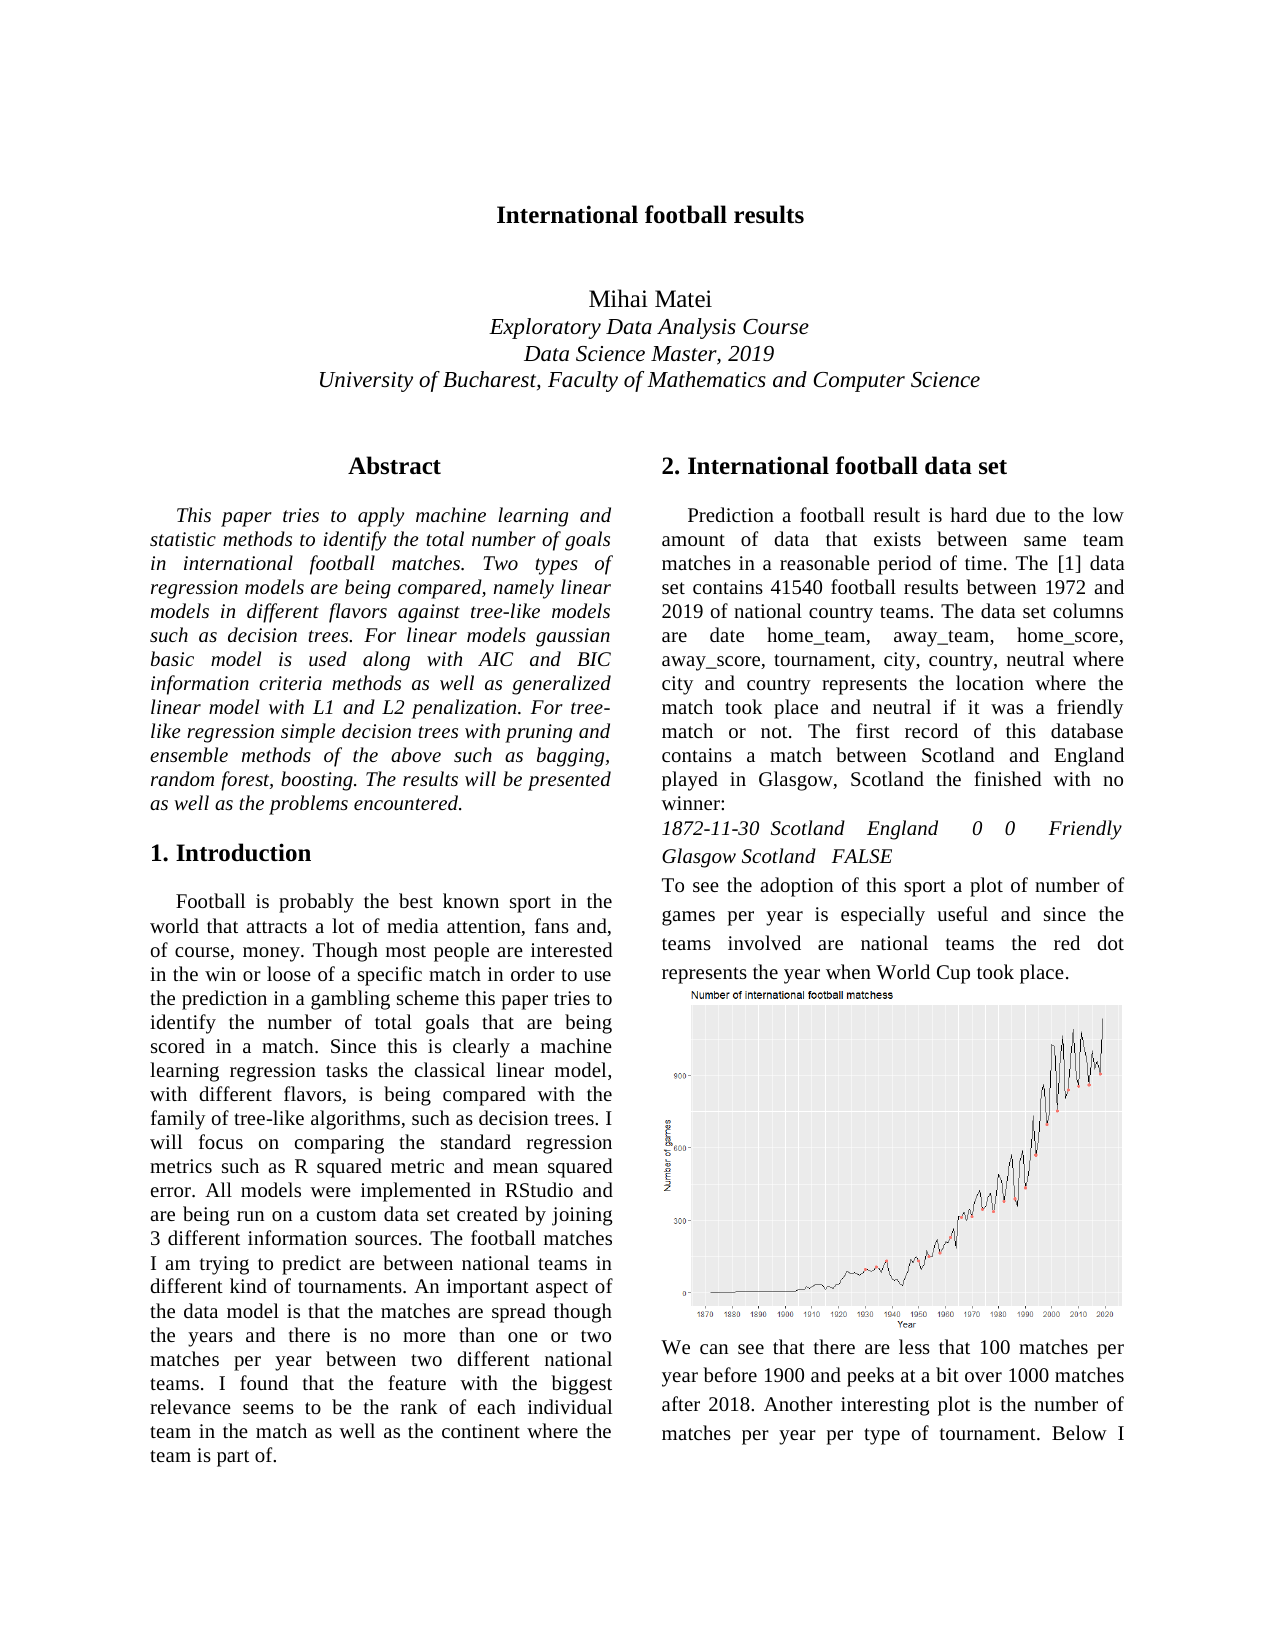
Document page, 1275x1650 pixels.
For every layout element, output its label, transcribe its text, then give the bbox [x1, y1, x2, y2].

text Football is probably the best known sport in the world that attracts a lot of media attention, fans and, of course, money. Though most people are interested in the win or loose of a specific match in order to use the prediction in a gambling scheme this paper tries to identify the number of total goals that are being scored in a match. Since this is clearly a machine learning regression tasks the classical linear model, with different flavors, is being compared with the family of tree-like algorithms, such as decision trees. I will focus on comparing the standard regression metrics such as R squared metric and mean squared error. All models were implemented in RStudio and are being run on a custom data set created by joining 3 different information sources. The football matches I am trying to predict are between national teams in different kind of tournaments. An important aspect of the data model is that the matches are spread though the years and there is no more than one or two matches per year between two different national teams. I found that the feature with the biggest relevance seems to be the rank of each individual team in the match as well as the continent where the team is part of. [150, 889, 613, 1467]
subtitle Introduction [150, 838, 613, 867]
text We can see that there are less that 100 matches per year before 1900 and peeks at a bit over 1000 matches after 2018. Another interesting plot is the number of matches per year per type of tournament. Below I [661, 1330, 1125, 1445]
text Mihai Matei [149, 284, 1126, 313]
title International football results [149, 199, 1126, 228]
text University of Bucharest, Faculty of Mathematics and Computer Science [149, 366, 1126, 393]
title Abstract [150, 451, 613, 480]
text Data Science Master, 2019 [149, 340, 1126, 366]
subtitle International football data set [661, 451, 1125, 480]
text To see the adoption of this sport a plot of number of games per year is especially useful and since the teams involved are national teams the red dot represents the year when World Cup took place. [661, 873, 1125, 984]
text This paper tries to apply machine learning and statistic methods to identify the total number of goals in international football matches. Two types of regression models are being compared, namely linear models in different flavors against tree-like models such as decision trees. For linear models gaussian basic model is used along with AIC and BIC information criteria methods as well as generalized linear model with L1 and L2 penalization. For tree-like regression simple decision trees with pruning and ensemble methods of the above such as bagging, random forest, boosting. The results will be presented as well as the problems encountered. [150, 502, 613, 815]
text Exploratory Data Analysis Course [149, 313, 1126, 340]
text 1872-11-30 Scotland England 0 0 Friendly Glasgow Scotland FALSE [661, 815, 1125, 868]
text Prediction a football result is hard due to the low amount of data that exists between same team matches in a reasonable period of time. The [1] data set contains 41540 football results between 1972 and 2019 of national country teams. The data set columns are date home_team, away_team, home_score, away_score, tournament, city, country, neutral where city and country represents the location where the match took place and neutral if it was a friendly match or not. The first record of this database contains a match between Scotland and England played in Glasgow, Scotland the finished with no winner: [661, 502, 1125, 815]
